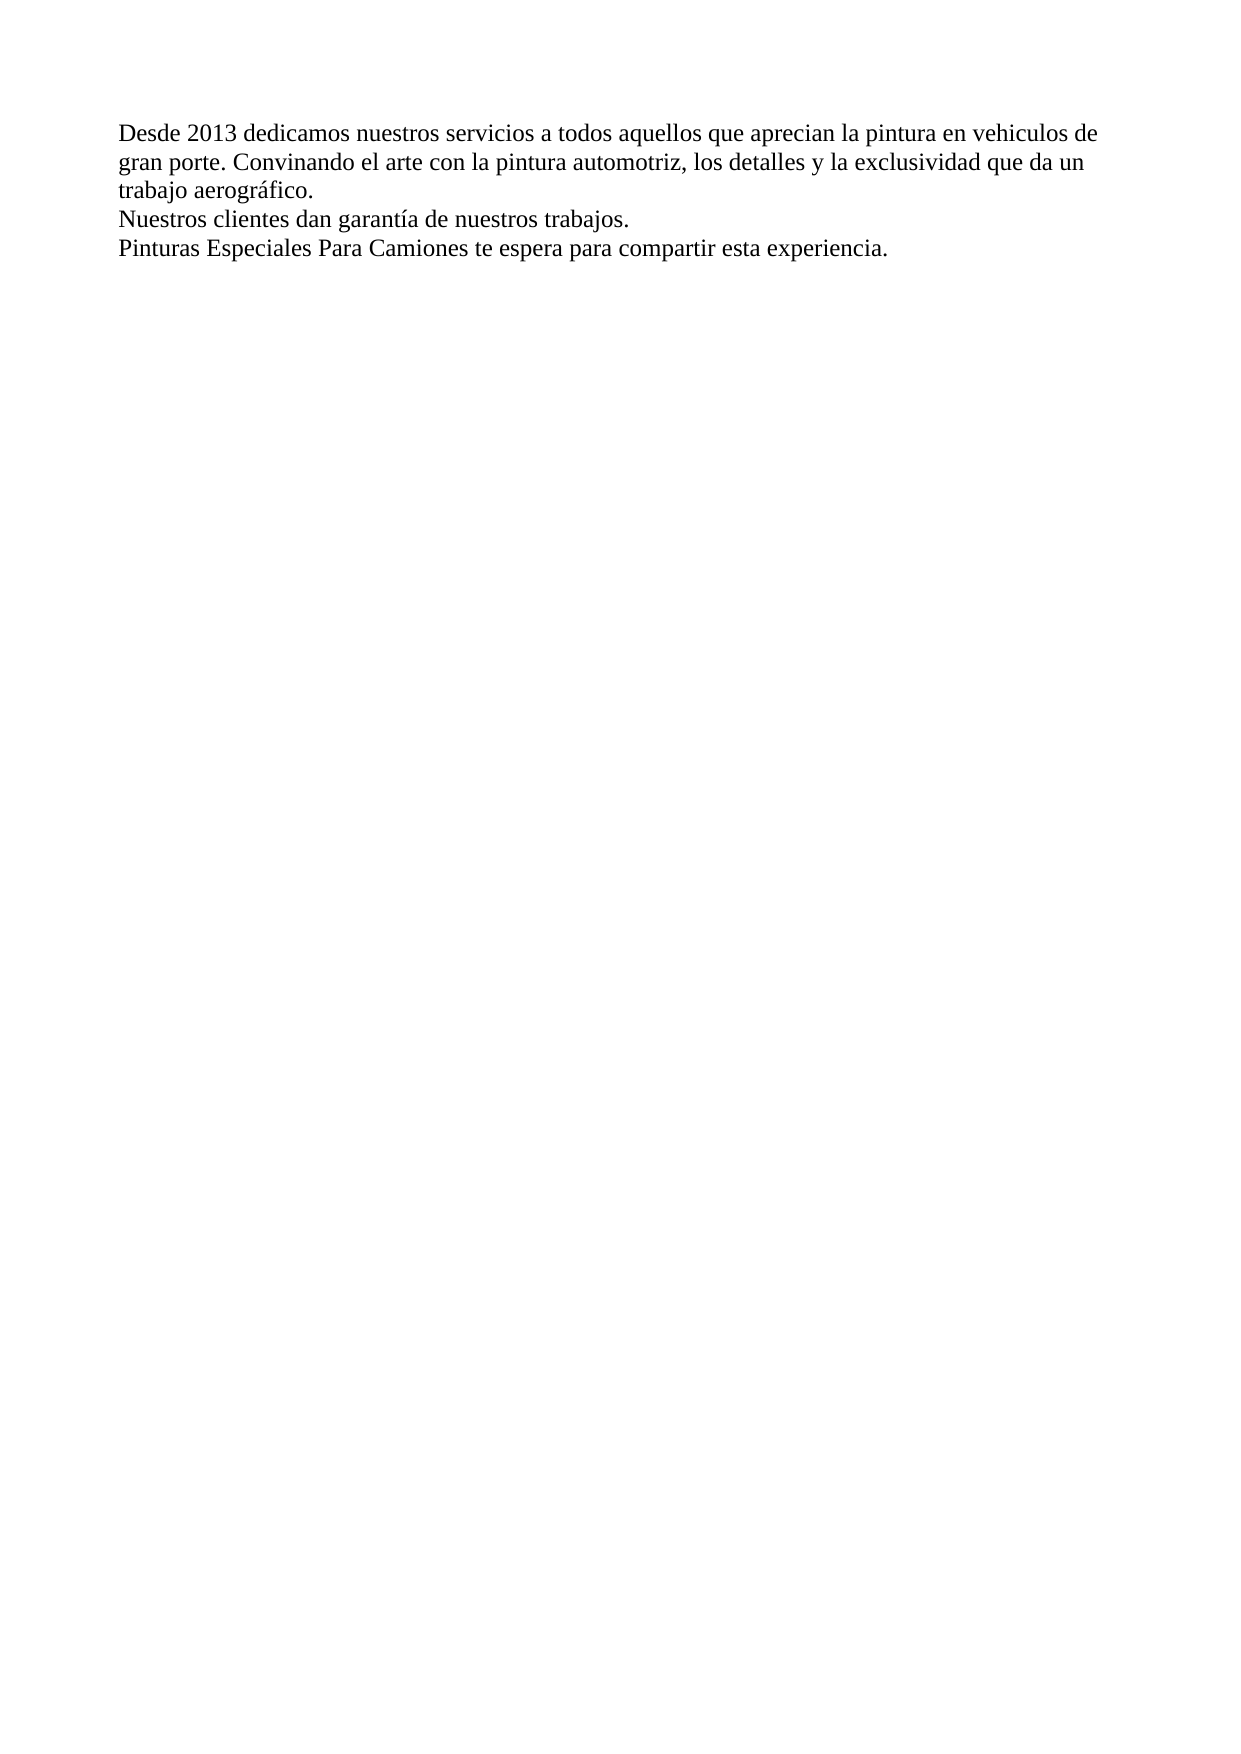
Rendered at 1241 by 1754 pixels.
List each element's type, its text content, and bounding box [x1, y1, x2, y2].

text Nuestros clientes dan garantía de nuestros trabajos. [118, 204, 1122, 233]
text Pinturas Especiales Para Camiones te espera para compartir esta experiencia. [118, 233, 1122, 262]
text Desde 2013 dedicamos nuestros servicios a todos aquellos que aprecian la pintura en vehiculos de gran porte. Convinando el arte con la pintura automotriz, los detalles y la exclusividad que da un trabajo aerográfico. [118, 118, 1122, 204]
